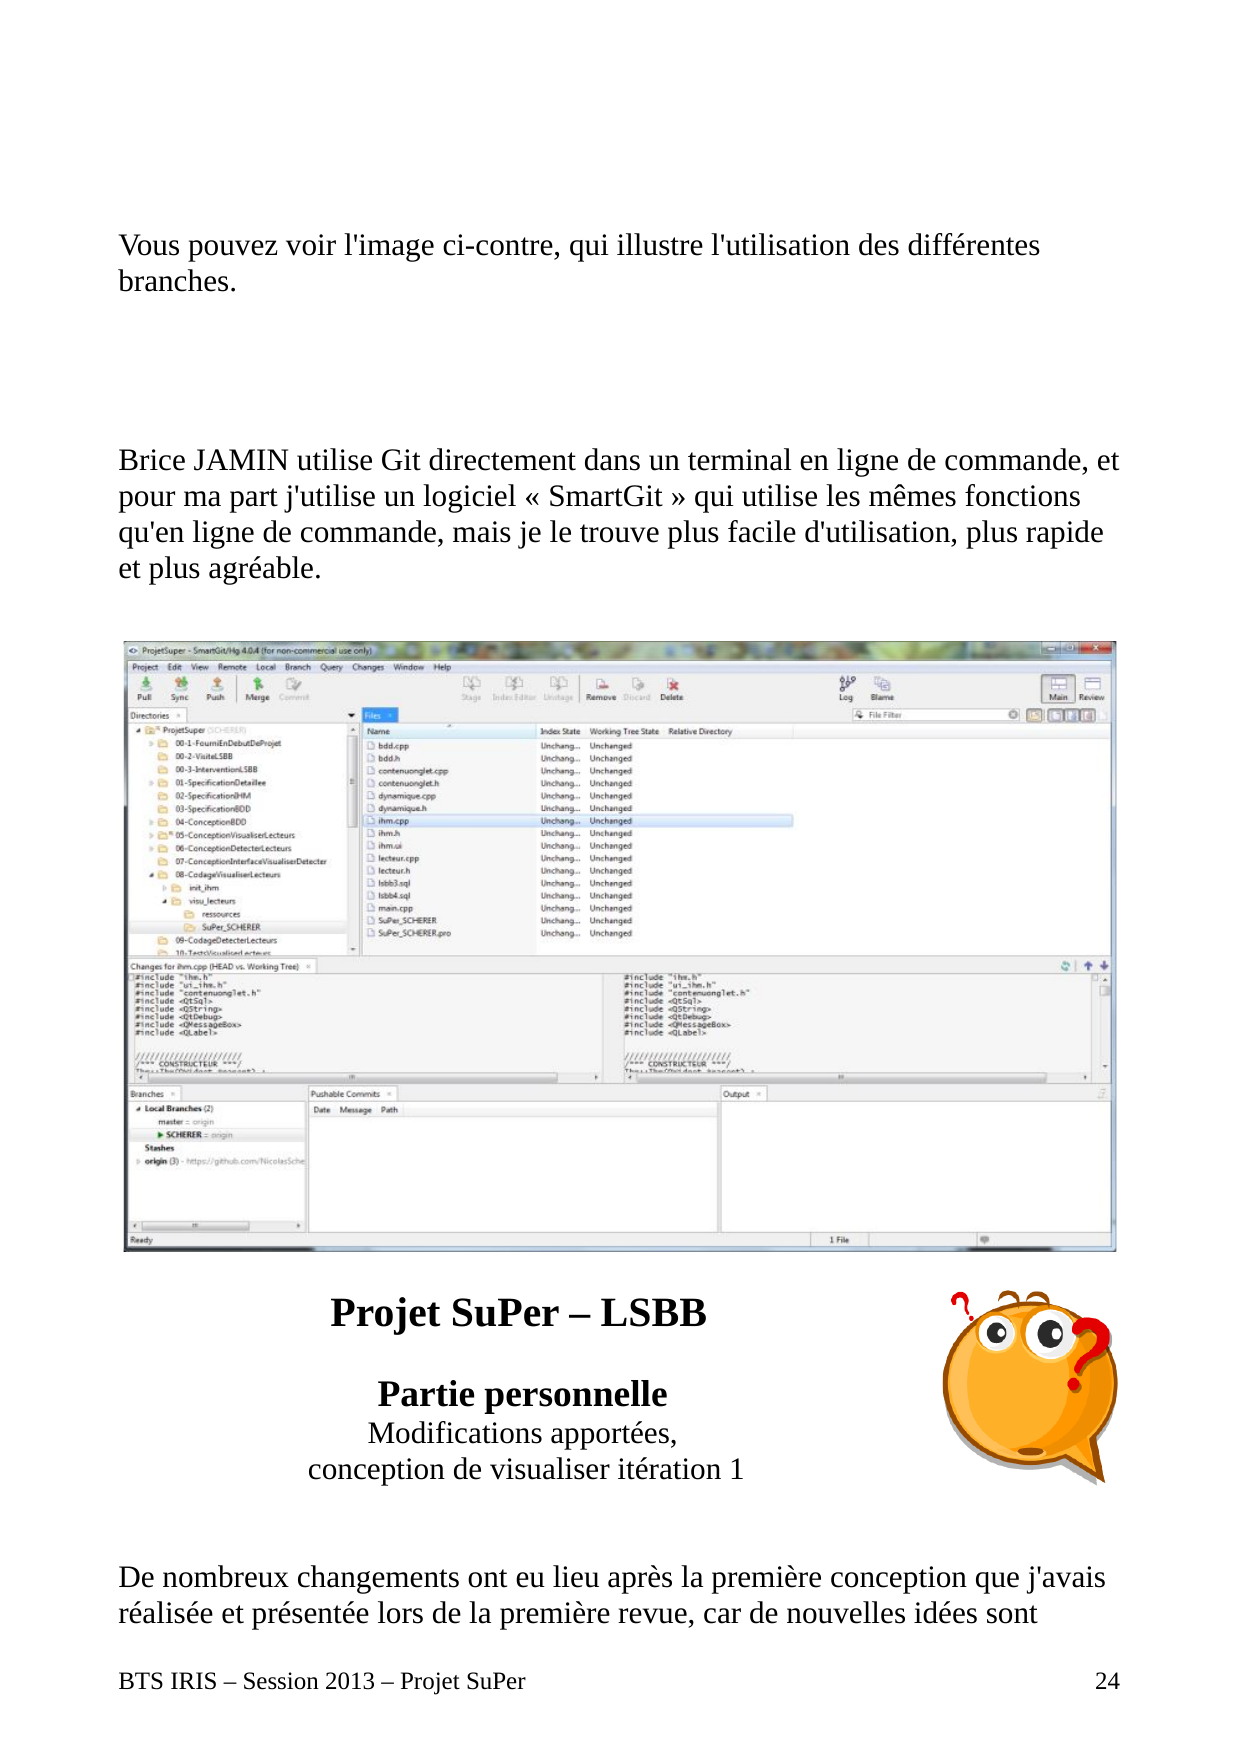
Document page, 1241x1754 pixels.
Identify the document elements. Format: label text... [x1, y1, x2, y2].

text Partie personnelle [118, 1371, 927, 1414]
text De nombreux changements ont eu lieu après la première conception que j'avais réalisée et présentée lors de la première revue, car de nouvelles idées sont [118, 1558, 1122, 1630]
text Modifications apportées, [118, 1414, 927, 1450]
text Vous pouvez voir l'image ci-contre, qui illustre l'utilisation des différentes branches. [118, 226, 1122, 298]
text conception de visualiser itération 1 [118, 1450, 927, 1486]
text Brice JAMIN utilise Git directement dans un terminal en ligne de commande, et pour ma part j'utilise un logiciel « SmartGit » qui utilise les mêmes fonctions qu'en ligne de commande, mais je le trouve plus facile d'utilisation, plus rapide et plus agréable. [118, 442, 1122, 585]
picture [927, 1288, 1123, 1486]
text Projet SuPer – LSBB [118, 1287, 1122, 1335]
picture [123, 641, 1117, 1252]
